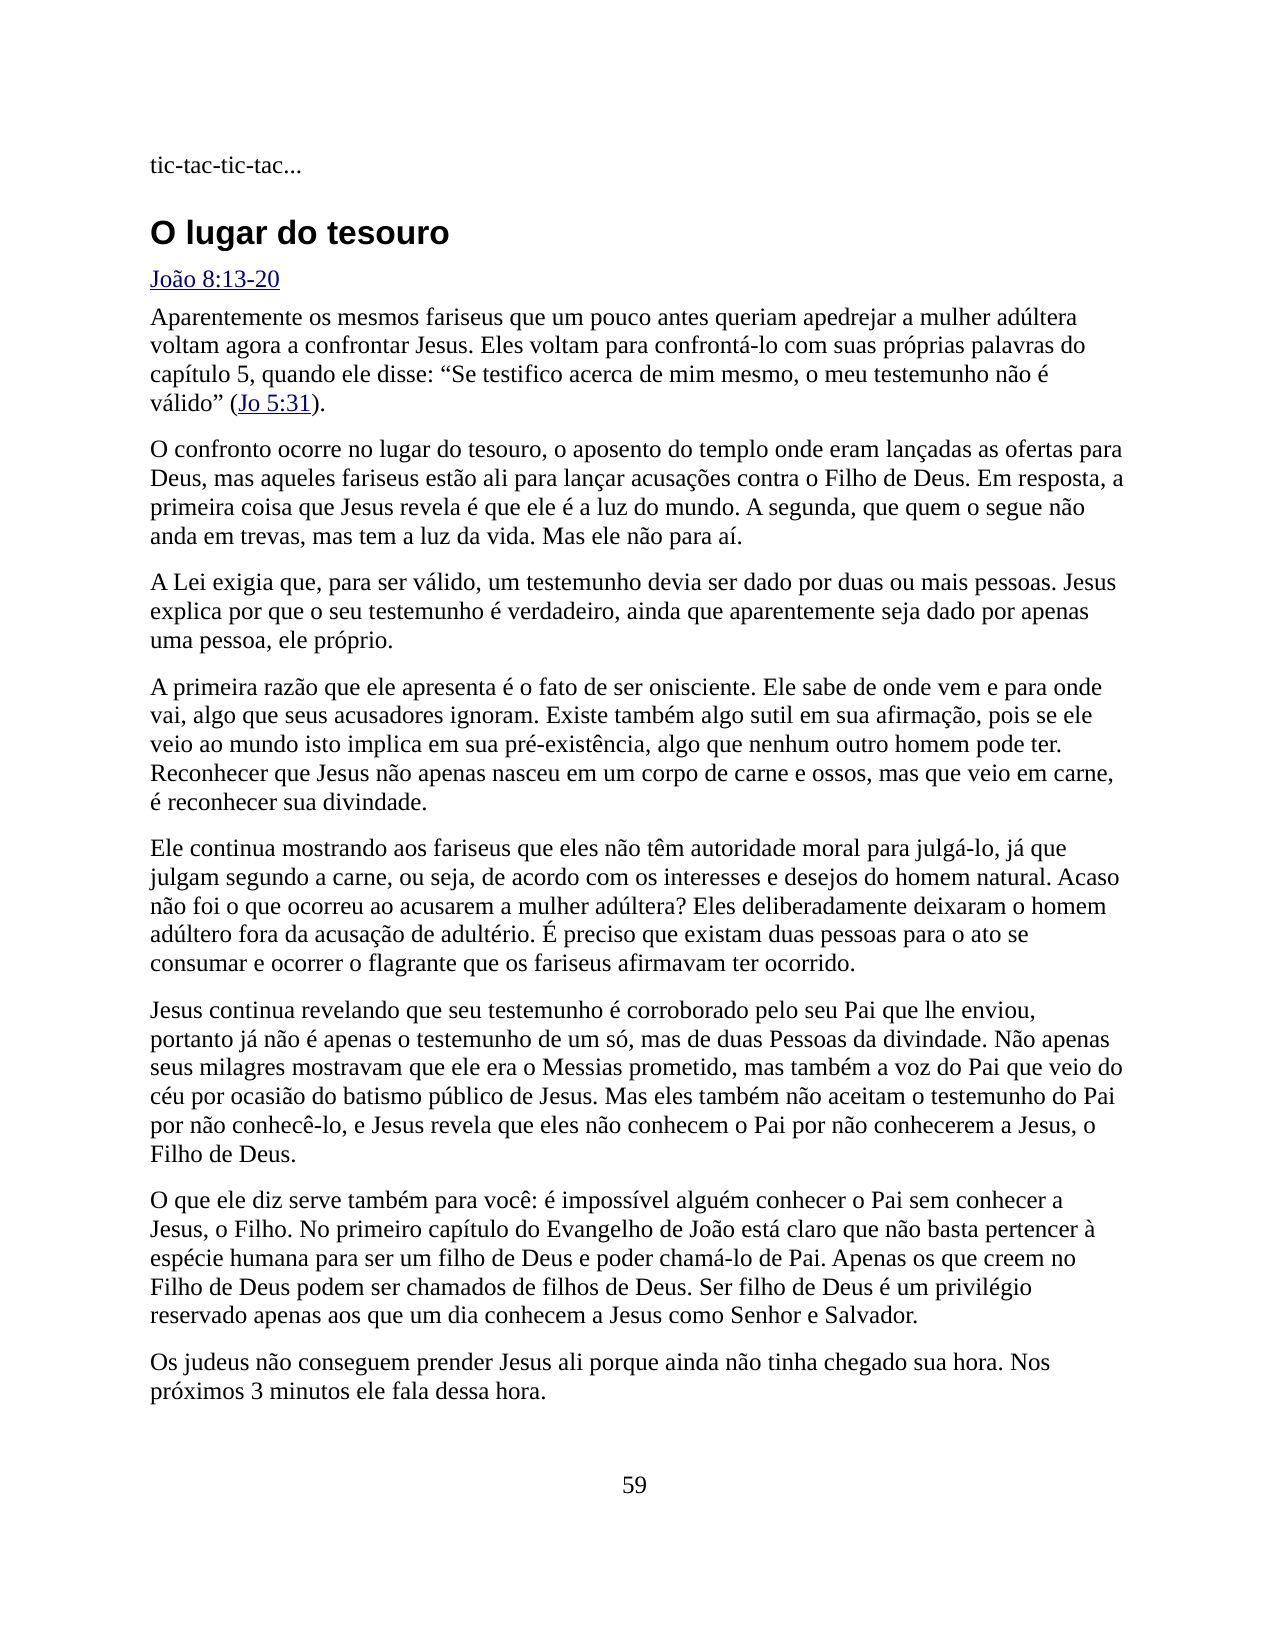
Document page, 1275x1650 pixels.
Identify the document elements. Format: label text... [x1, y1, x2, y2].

text O confronto ocorre no lugar do tesouro, o aposento do templo onde eram lançadas as ofertas para Deus, mas aqueles fariseus estão ali para lançar acusações contra o Filho de Deus. Em resposta, a primeira coisa que Jesus revela é que ele é a luz do mundo. A segunda, que quem o segue não anda em trevas, mas tem a luz da vida. Mas ele não para aí. [150, 434, 1125, 549]
text tic-tac-tic-tac... [150, 150, 1125, 179]
text João 8:13-20 [150, 264, 1125, 293]
text Jesus continua revelando que seu testemunho é corroborado pelo seu Pai que lhe enviou, portanto já não é apenas o testemunho de um só, mas de duas Pessoas da divindade. Não apenas seus milagres mostravam que ele era o Messias prometido, mas também a voz do Pai que veio do céu por ocasião do batismo público de Jesus. Mas eles também não aceitam o testemunho do Pai por não conhecê-lo, e Jesus revela que eles não conhecem o Pai por não conhecerem a Jesus, o Filho de Deus. [150, 995, 1125, 1167]
subtitle O lugar do tesouro [150, 213, 1125, 251]
text A primeira razão que ele apresenta é o fato de ser onisciente. Ele sabe de onde vem e para onde vai, algo que seus acusadores ignoram. Existe também algo sutil em sua afirmação, pois se ele veio ao mundo isto implica em sua pré-existência, algo que nenhum outro homem pode ter. Reconhecer que Jesus não apenas nasceu em um corpo de carne e ossos, mas que veio em carne, é reconhecer sua divindade. [150, 672, 1125, 815]
text A Lei exigia que, para ser válido, um testemunho devia ser dado por duas ou mais pessoas. Jesus explica por que o seu testemunho é verdadeiro, ainda que aparentemente seja dado por apenas uma pessoa, ele próprio. [150, 567, 1125, 654]
text Aparentemente os mesmos fariseus que um pouco antes queriam apedrejar a mulher adúltera voltam agora a confrontar Jesus. Eles voltam para confrontá-lo com suas próprias palavras do capítulo 5, quando ele disse: “Se testifico acerca de mim mesmo, o meu testemunho não é válido” (Jo 5:31). [150, 302, 1125, 417]
text Ele continua mostrando aos fariseus que eles não têm autoridade moral para julgá-lo, já que julgam segundo a carne, ou seja, de acordo com os interesses e desejos do homem natural. Acaso não foi o que ocorreu ao acusarem a mulher adúltera? Eles deliberadamente deixaram o homem adúltero fora da acusação de adultério. É preciso que existam duas pessoas para o ato se consumar e ocorrer o flagrante que os fariseus afirmavam ter ocorrido. [150, 833, 1125, 977]
text O que ele diz serve também para você: é impossível alguém conhecer o Pai sem conhecer a Jesus, o Filho. No primeiro capítulo do Evangelho de João está claro que não basta pertencer à espécie humana para ser um filho de Deus e poder chamá-lo de Pai. Apenas os que creem no Filho de Deus podem ser chamados de filhos de Deus. Ser filho de Deus é um privilégio reservado apenas aos que um dia conhecem a Jesus como Senhor e Salvador. [150, 1185, 1125, 1329]
text Os judeus não conseguem prender Jesus ali porque ainda não tinha chegado sua hora. Nos próximos 3 minutos ele fala dessa hora. [150, 1347, 1125, 1404]
